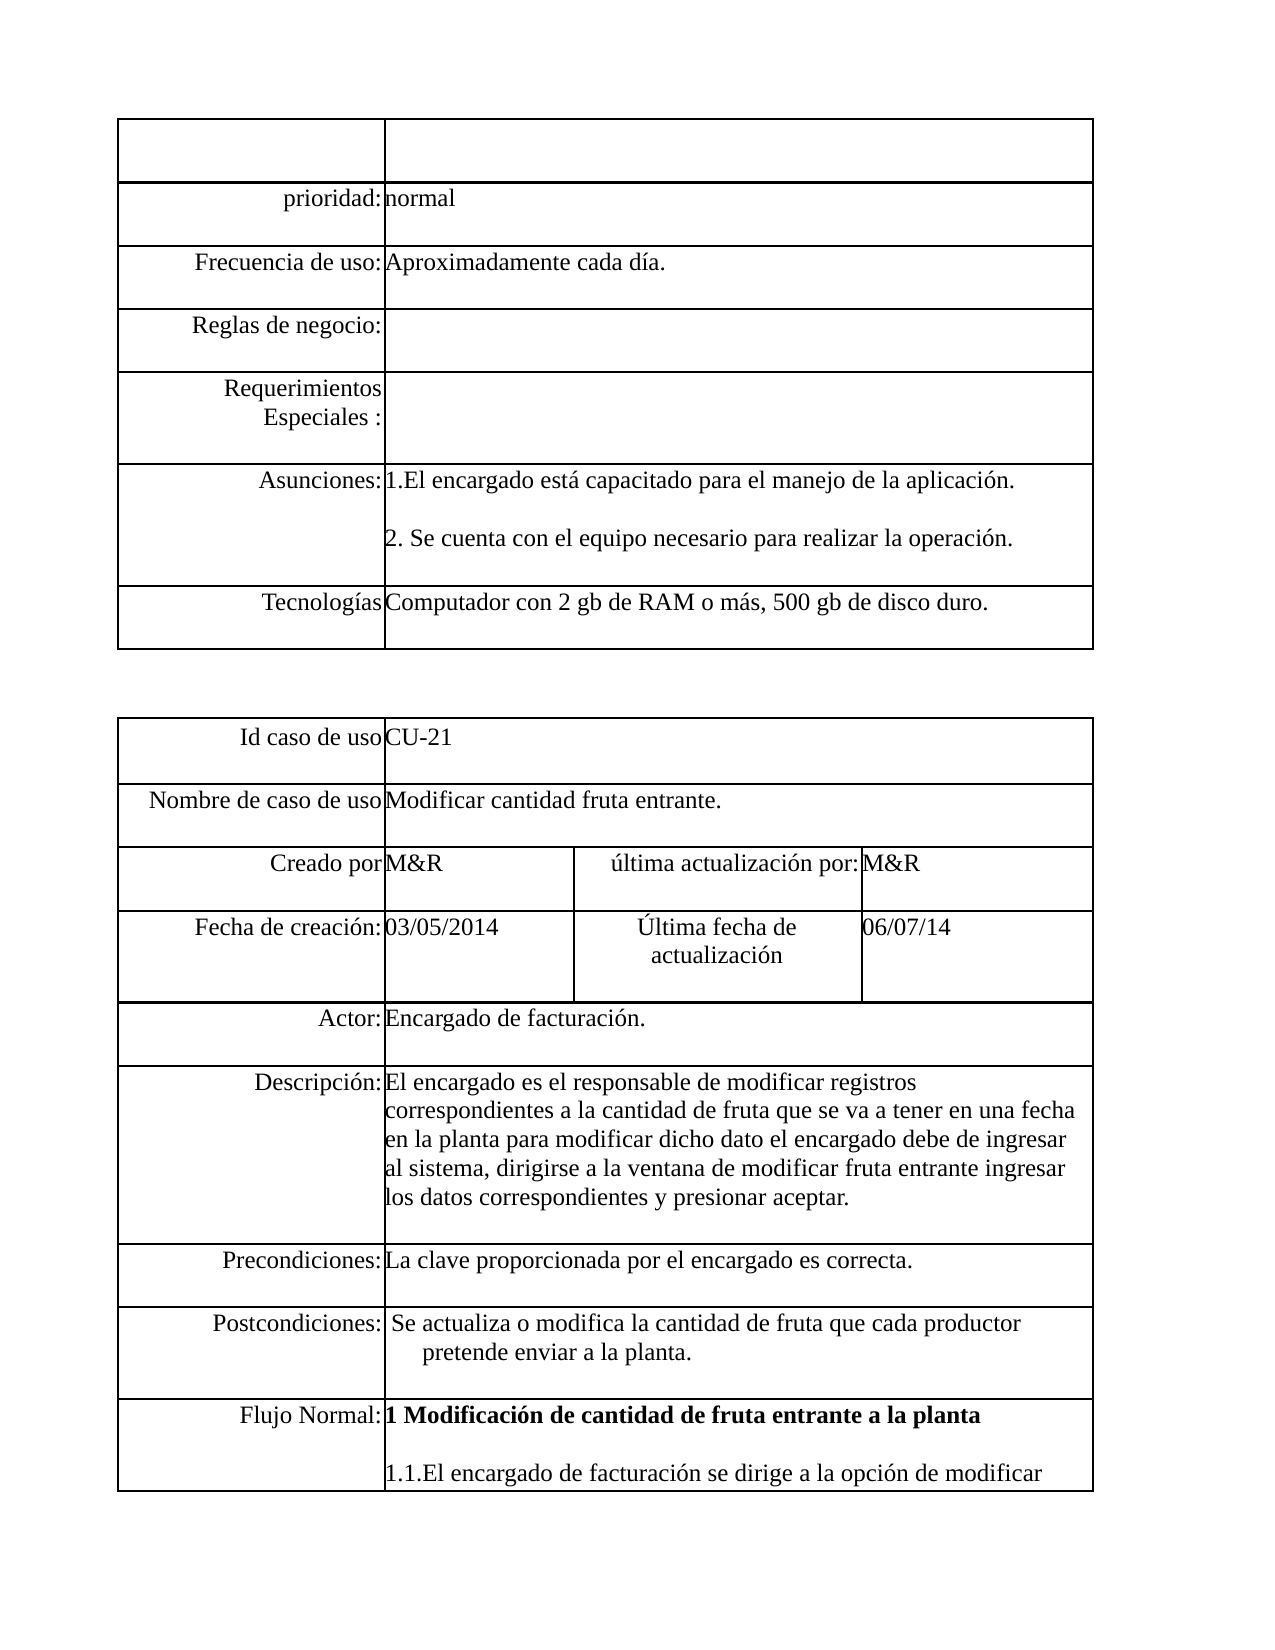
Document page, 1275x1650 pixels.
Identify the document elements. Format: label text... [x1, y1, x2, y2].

table_cell 1.El encargado está capacitado para el manejo de la aplicación. 2. Se cuenta con el equipo necesario para realizar la operación. [386, 465, 1092, 584]
table_cell última actualización por: [575, 848, 861, 909]
table_cell Se actualiza o modifica la cantidad de fruta que cada productor pretende enviar a la planta. [386, 1308, 1092, 1398]
table_cell [386, 373, 1092, 463]
table_cell Aproximadamente cada día. [386, 247, 1092, 308]
table_cell Asunciones: [119, 465, 384, 584]
table_cell Postcondiciones: [119, 1308, 384, 1398]
table_cell 1 Modificación de cantidad de fruta entrante a la planta 1.1.El encargado de facturación se dirige a la opción de modificar [386, 1400, 1092, 1490]
table_cell M&R [863, 848, 1092, 909]
table_cell Frecuencia de uso: [119, 247, 384, 308]
table_cell Computador con 2 gb de RAM o más, 500 gb de disco duro. [386, 587, 1092, 648]
table_cell [119, 120, 384, 181]
table_cell [386, 310, 1092, 371]
table_cell Nombre de caso de uso [119, 785, 384, 846]
table_cell Reglas de negocio: [119, 310, 384, 371]
table_cell Creado por [119, 848, 384, 909]
table_cell Flujo Normal: [119, 1400, 384, 1490]
table_cell Precondiciones: [119, 1245, 384, 1306]
table_cell [386, 120, 1092, 181]
table_cell Tecnologías [119, 587, 384, 648]
table_cell Requerimientos Especiales : [119, 373, 384, 463]
table_cell La clave proporcionada por el encargado es correcta. [386, 1245, 1092, 1306]
table_cell Encargado de facturación. [386, 1004, 1092, 1065]
table_cell 03/05/2014 [386, 912, 573, 1001]
table_cell Última fecha de actualización [575, 912, 861, 1001]
table_cell Actor: [119, 1004, 384, 1065]
table_cell Descripción: [119, 1067, 384, 1243]
table_cell prioridad: [119, 184, 384, 244]
table_cell M&R [386, 848, 573, 909]
table_header Id caso de uso [119, 719, 384, 783]
table_cell El encargado es el responsable de modificar registros correspondientes a la cantidad de fruta que se va a tener en una fecha en la planta para modificar dicho dato el encargado debe de ingresar al sistema, dirigirse a la ventana de modificar fruta entrante ingresar los datos correspondientes y presionar aceptar. [386, 1067, 1092, 1243]
table_cell normal [386, 184, 1092, 244]
table_cell Fecha de creación: [119, 912, 384, 1001]
table_cell 07/06/14 [863, 912, 1092, 1001]
table_cell Modificar cantidad fruta entrante. [386, 785, 1092, 846]
table_header CU-21 [386, 719, 1092, 783]
